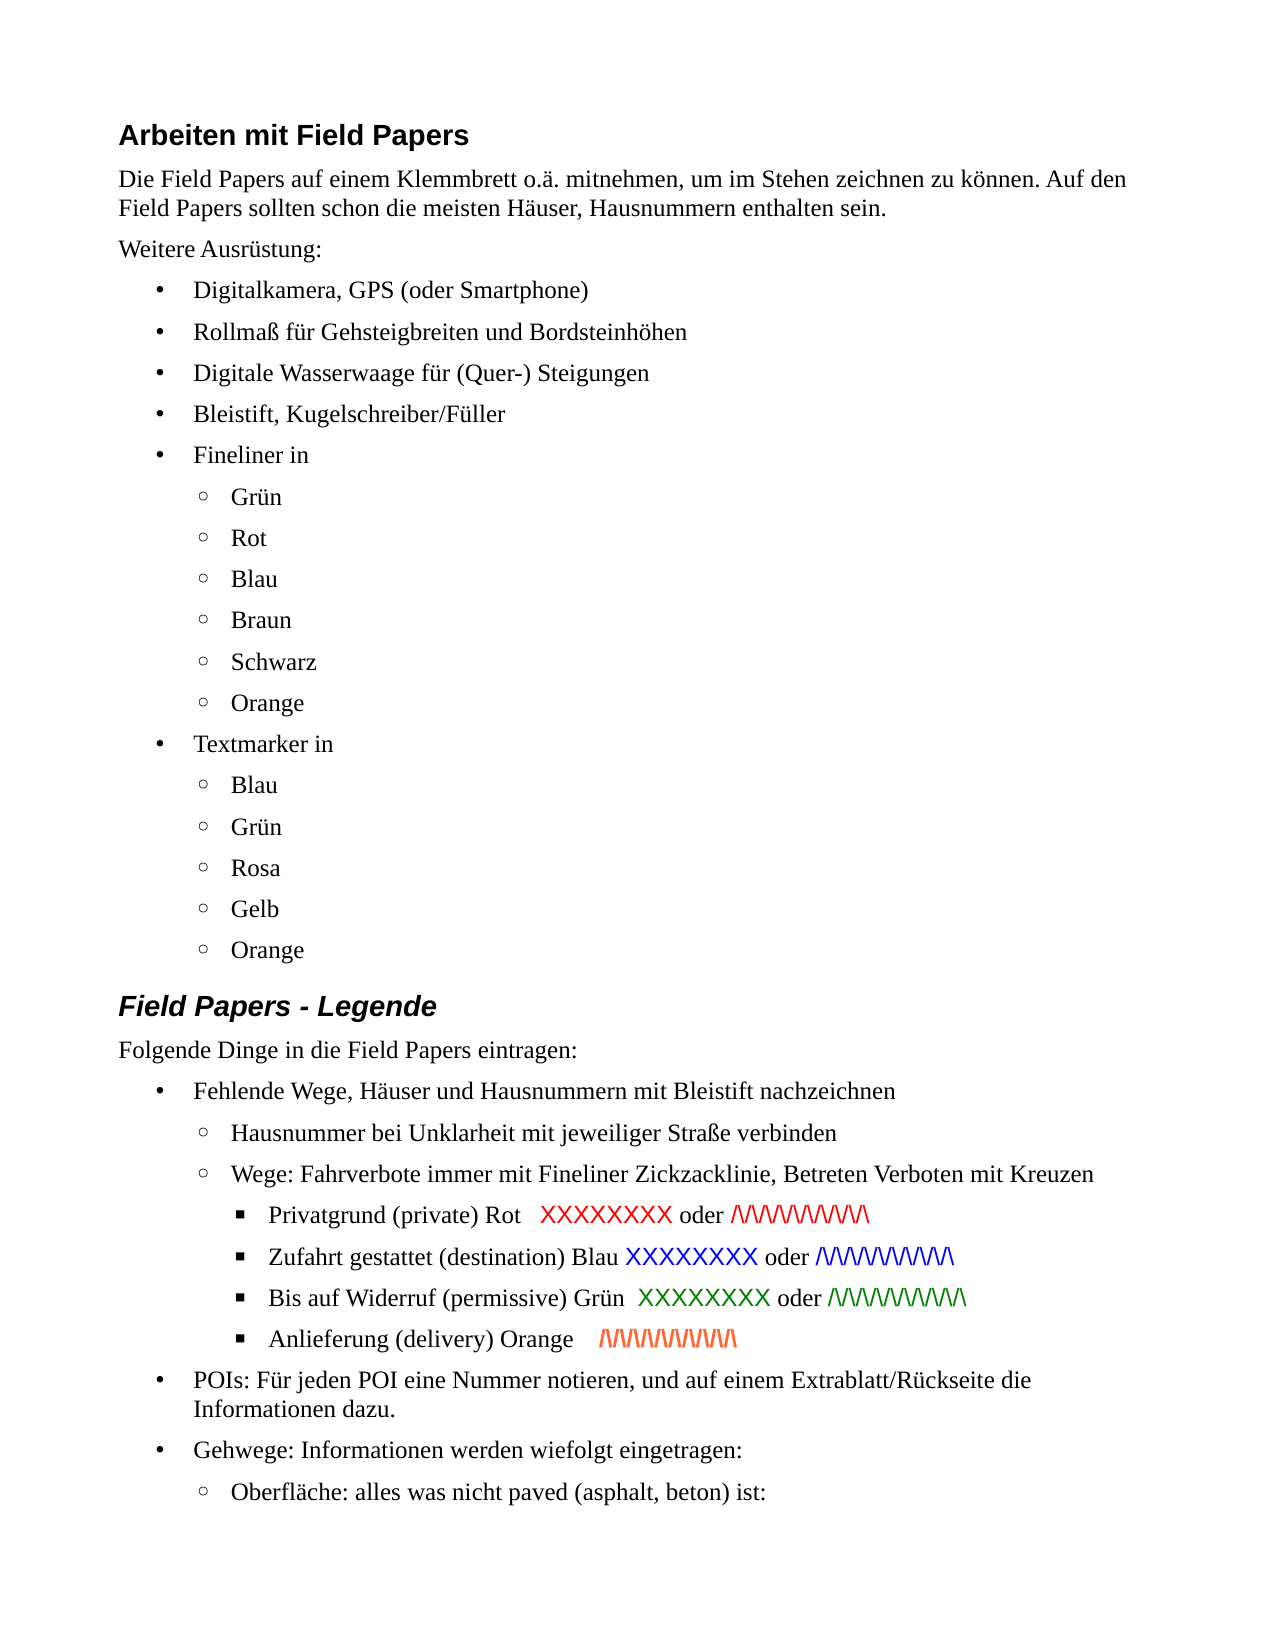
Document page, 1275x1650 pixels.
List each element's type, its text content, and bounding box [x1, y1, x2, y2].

list Blau [193, 770, 1157, 799]
list Digitalkamera, GPS (oder Smartphone) [156, 275, 1157, 304]
list Bis auf Widerruf (permissive) Grün XXXXXXXX oder /\/\/\/\/\/\/\/\/\/\ [231, 1283, 1157, 1312]
list Anlieferung (delivery) Orange /\/\/\/\/\/\/\/\/\/\ [231, 1324, 1157, 1353]
list Bleistift, Kugelschreiber/Füller [156, 399, 1157, 428]
list Digitale Wasserwaage für (Quer-) Steigungen [156, 358, 1157, 387]
list Rollmaß für Gehsteigbreiten und Bordsteinhöhen [156, 317, 1157, 345]
list Orange [193, 688, 1157, 717]
list Privatgrund (private) Rot XXXXXXXX oder /\/\/\/\/\/\/\/\/\/\ [231, 1200, 1157, 1229]
list Grün [193, 812, 1157, 840]
list Rosa [193, 853, 1157, 882]
list Textmarker in [156, 729, 1157, 758]
list Hausnummer bei Unklarheit mit jeweiliger Straße verbinden [193, 1118, 1157, 1146]
list Fineliner in [156, 440, 1157, 469]
list Grün [193, 482, 1157, 510]
list Wege: Fahrverbote immer mit Fineliner Zickzacklinie, Betreten Verboten mit Kreuzen [193, 1159, 1157, 1188]
list Gelb [193, 894, 1157, 923]
list Braun [193, 605, 1157, 634]
list Rot [193, 523, 1157, 552]
text Die Field Papers auf einem Klemmbrett o.ä. mitnehmen, um im Stehen zeichnen zu können. Auf den Field Papers sollten schon die meisten Häuser, Hausnummern enthalten sein. [118, 164, 1157, 222]
subtitle Field Papers - Legende [118, 989, 1157, 1023]
list Blau [193, 564, 1157, 593]
list Fehlende Wege, Häuser und Hausnummern mit Bleistift nachzeichnen [156, 1076, 1157, 1105]
list Gehwege: Informationen werden wiefolgt eingetragen: [156, 1436, 1157, 1464]
list POIs: Für jeden POI eine Nummer notieren, und auf einem Extrablatt/Rückseite die Informationen dazu. [156, 1366, 1157, 1423]
list Schwarz [193, 647, 1157, 675]
text Weitere Ausrüstung: [118, 234, 1157, 263]
text Folgende Dinge in die Field Papers eintragen: [118, 1035, 1157, 1064]
list Orange [193, 935, 1157, 964]
list Oberfläche: alles was nicht paved (asphalt, beton) ist: [193, 1477, 1157, 1506]
list Zufahrt gestattet (destination) Blau XXXXXXXX oder /\/\/\/\/\/\/\/\/\/\ [231, 1242, 1157, 1270]
subtitle Arbeiten mit Field Papers [118, 118, 1157, 152]
